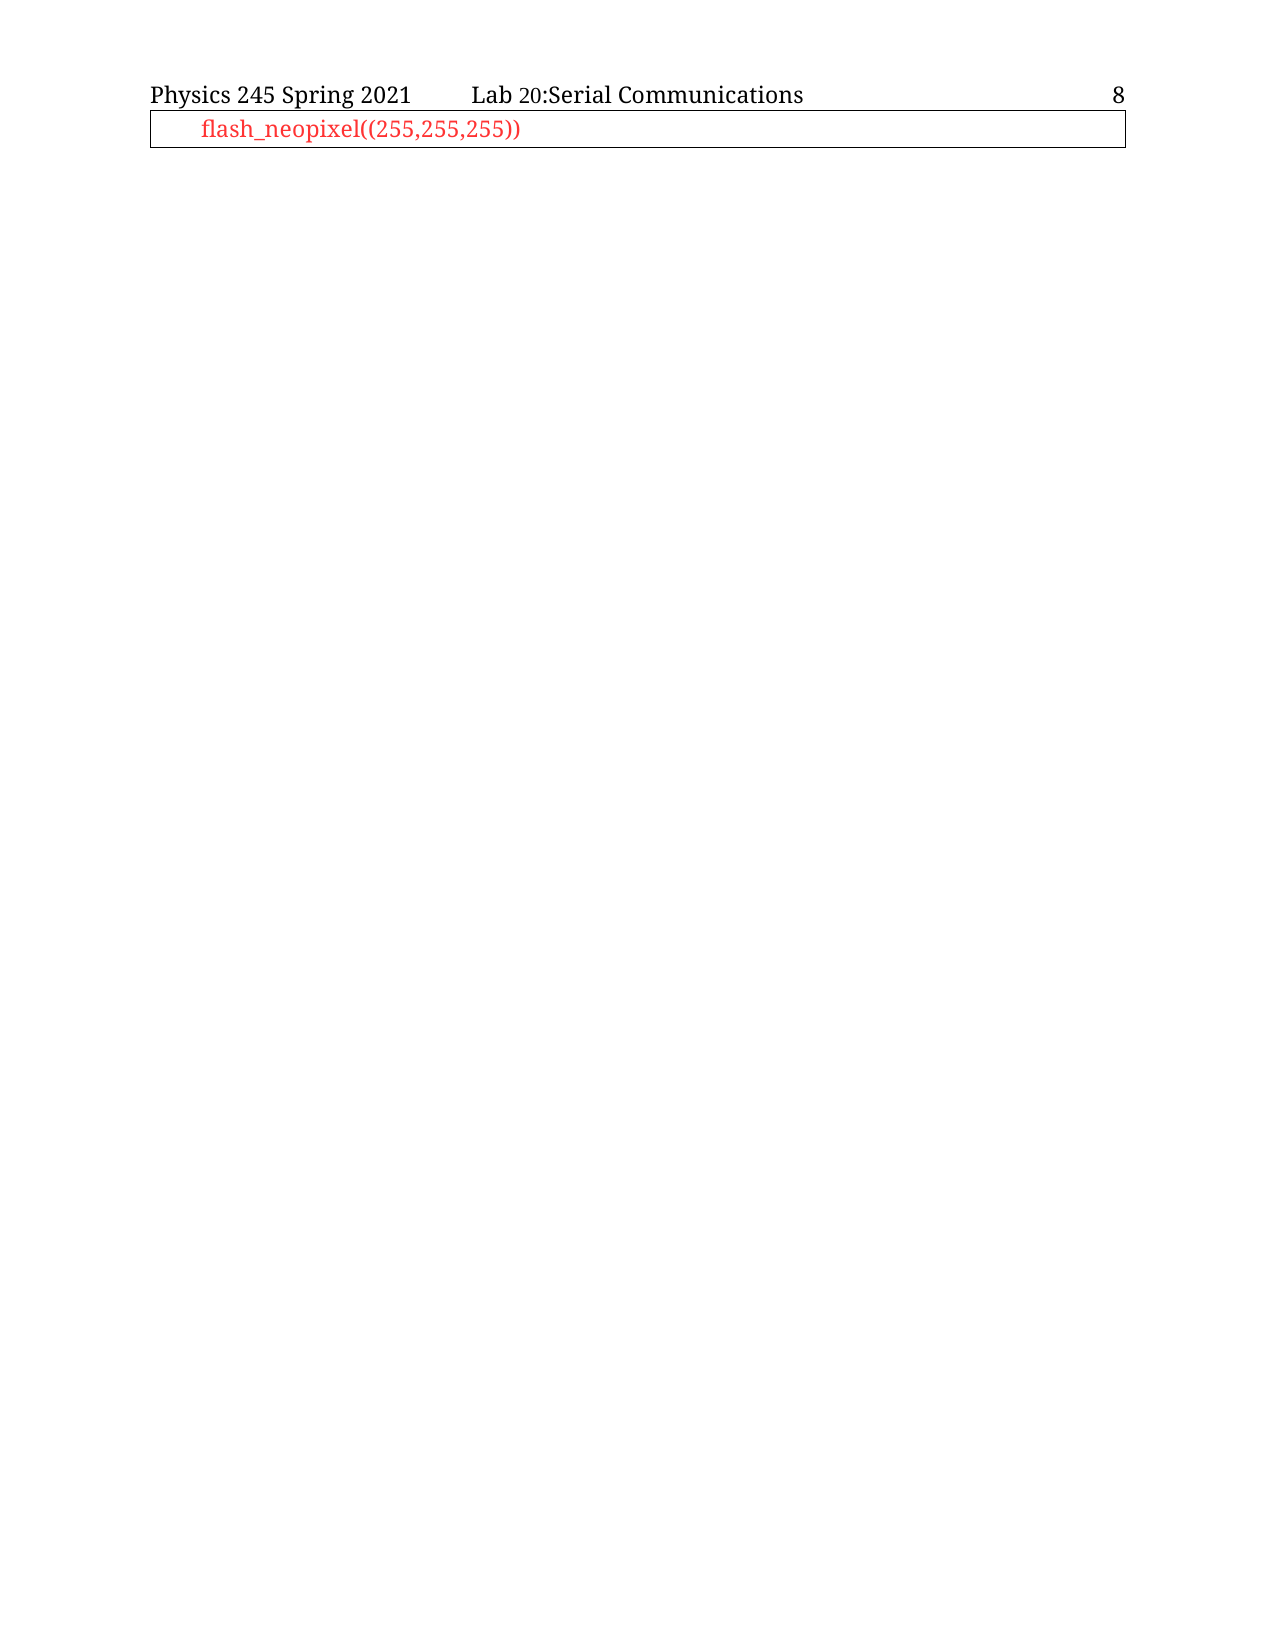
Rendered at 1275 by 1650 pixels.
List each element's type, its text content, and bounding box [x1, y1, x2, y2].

text flash_neopixel((255,255,255)) [151, 111, 1125, 147]
